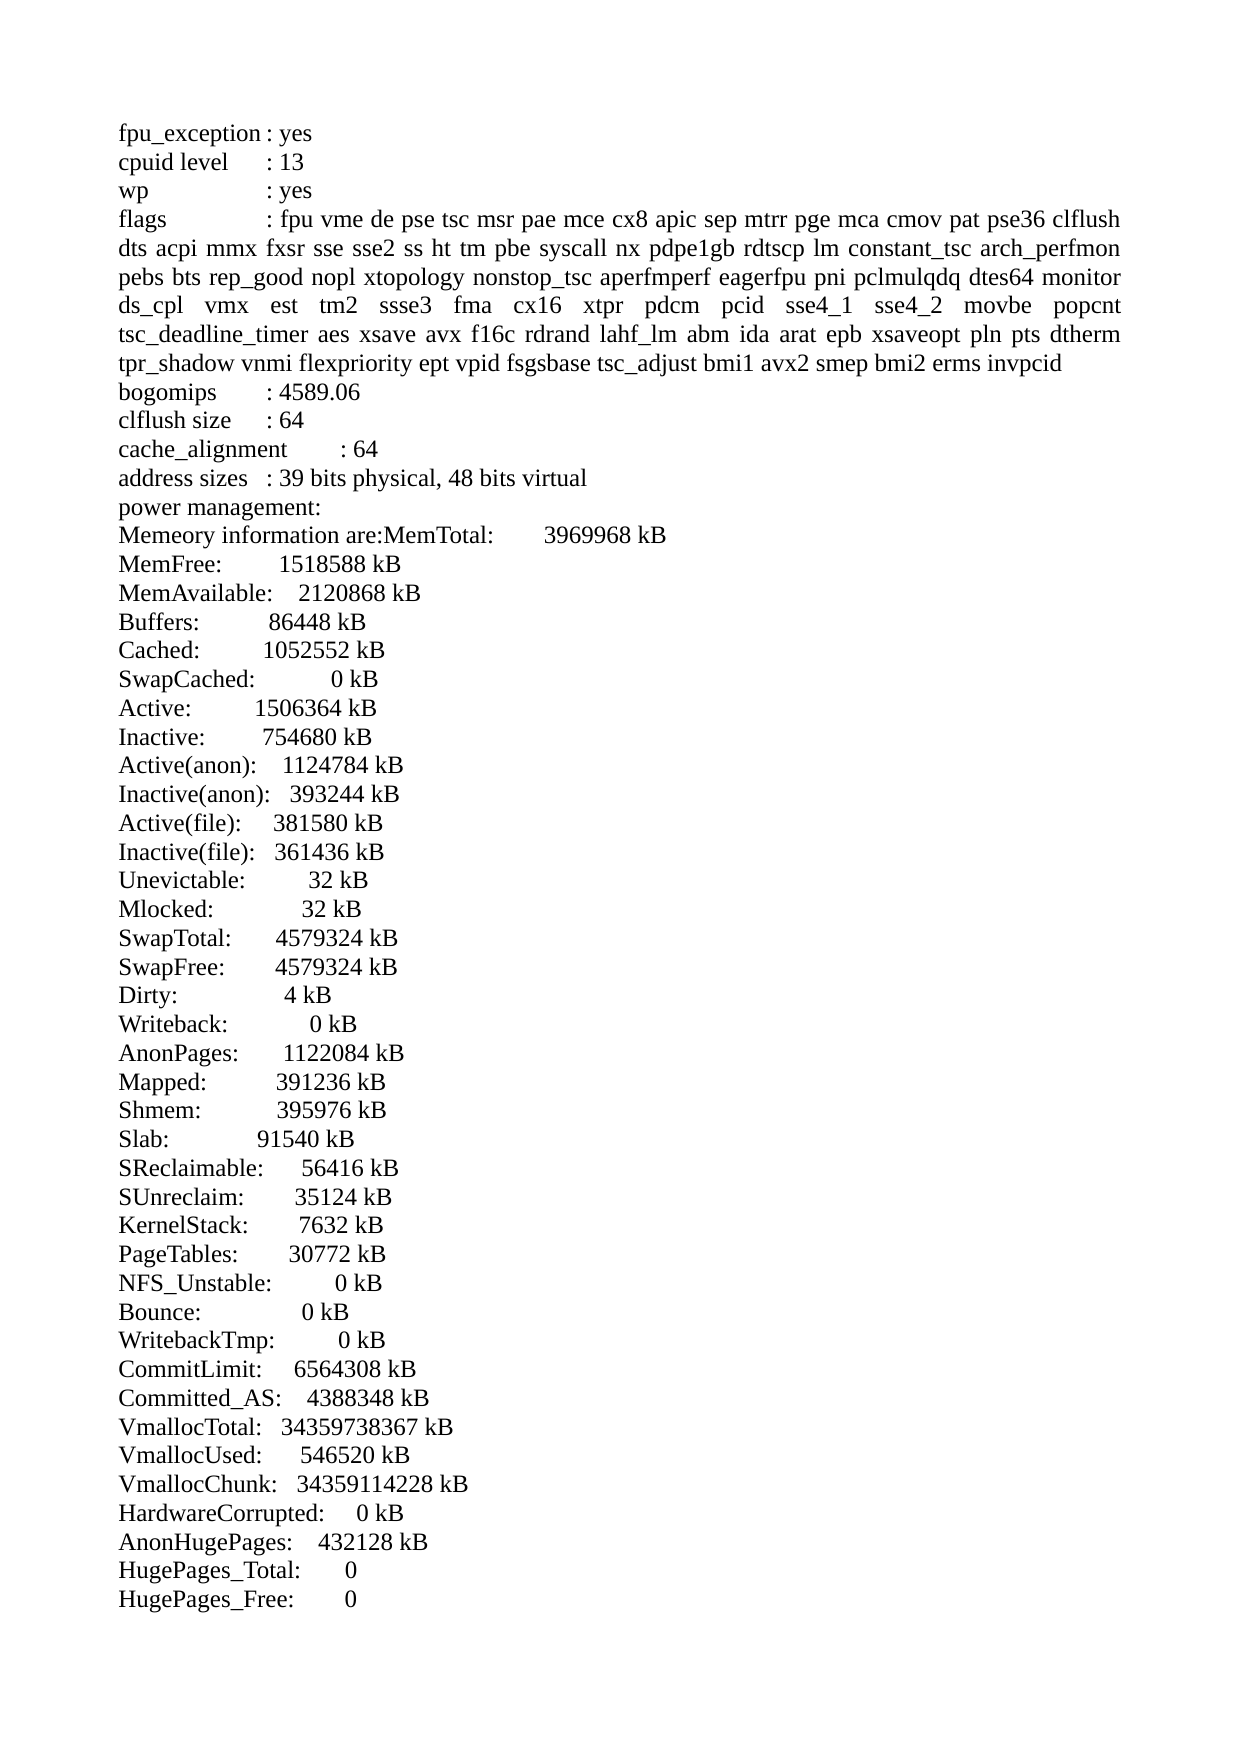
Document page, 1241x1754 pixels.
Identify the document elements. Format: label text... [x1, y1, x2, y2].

text PageTables: 30772 kB [118, 1239, 1122, 1268]
text SReclaimable: 56416 kB [118, 1153, 1122, 1182]
text VmallocUsed: 546520 kB [118, 1441, 1122, 1469]
text WritebackTmp: 0 kB [118, 1326, 1122, 1354]
text address sizes : 39 bits physical, 48 bits virtual [118, 463, 1122, 492]
text cpuid level : 13 [118, 147, 1122, 176]
text HugePages_Free: 0 [118, 1584, 1122, 1613]
text Active: 1506364 kB [118, 693, 1122, 722]
text clflush size : 64 [118, 406, 1122, 434]
text Slab: 91540 kB [118, 1124, 1122, 1153]
text wp : yes [118, 176, 1122, 204]
text bogomips : 4589.06 [118, 377, 1122, 406]
text cache_alignment : 64 [118, 434, 1122, 463]
text Inactive: 754680 kB [118, 722, 1122, 751]
text Memeory information are:MemTotal: 3969968 kB [118, 521, 1122, 549]
text fpu_exception : yes [118, 118, 1122, 147]
text Mlocked: 32 kB [118, 894, 1122, 923]
text AnonHugePages: 432128 kB [118, 1527, 1122, 1556]
text Inactive(file): 361436 kB [118, 837, 1122, 866]
text Active(file): 381580 kB [118, 808, 1122, 837]
text Active(anon): 1124784 kB [118, 751, 1122, 779]
text MemAvailable: 2120868 kB [118, 578, 1122, 607]
text Shmem: 395976 kB [118, 1096, 1122, 1124]
text Unevictable: 32 kB [118, 866, 1122, 894]
text SwapCached: 0 kB [118, 664, 1122, 693]
text NFS_Unstable: 0 kB [118, 1268, 1122, 1297]
text Writeback: 0 kB [118, 1009, 1122, 1038]
text CommitLimit: 6564308 kB [118, 1354, 1122, 1383]
text SwapFree: 4579324 kB [118, 952, 1122, 981]
text HardwareCorrupted: 0 kB [118, 1498, 1122, 1527]
text AnonPages: 1122084 kB [118, 1038, 1122, 1067]
text Mapped: 391236 kB [118, 1067, 1122, 1096]
text Dirty: 4 kB [118, 981, 1122, 1009]
text Bounce: 0 kB [118, 1297, 1122, 1326]
text flags : fpu vme de pse tsc msr pae mce cx8 apic sep mtrr pge mca cmov pat pse36 clflush dts acpi mmx fxsr sse sse2 ss ht tm pbe syscall nx pdpe1gb rdtscp lm constant_tsc arch_perfmon pebs bts rep_good nopl xtopology nonstop_tsc aperfmperf eagerfpu pni pclmulqdq dtes64 monitor ds_cpl vmx est tm2 ssse3 fma cx16 xtpr pdcm pcid sse4_1 sse4_2 movbe popcnt tsc_deadline_timer aes xsave avx f16c rdrand lahf_lm abm ida arat epb xsaveopt pln pts dtherm tpr_shadow vnmi flexpriority ept vpid fsgsbase tsc_adjust bmi1 avx2 smep bmi2 erms invpcid [118, 204, 1122, 377]
text power management: [118, 492, 1122, 521]
text KernelStack: 7632 kB [118, 1211, 1122, 1239]
text SUnreclaim: 35124 kB [118, 1182, 1122, 1211]
text MemFree: 1518588 kB [118, 549, 1122, 578]
text Committed_AS: 4388348 kB [118, 1383, 1122, 1412]
text HugePages_Total: 0 [118, 1556, 1122, 1584]
text VmallocTotal: 34359738367 kB [118, 1412, 1122, 1441]
text SwapTotal: 4579324 kB [118, 923, 1122, 952]
text Inactive(anon): 393244 kB [118, 779, 1122, 808]
text VmallocChunk: 34359114228 kB [118, 1469, 1122, 1498]
text Cached: 1052552 kB [118, 636, 1122, 664]
text Buffers: 86448 kB [118, 607, 1122, 636]
